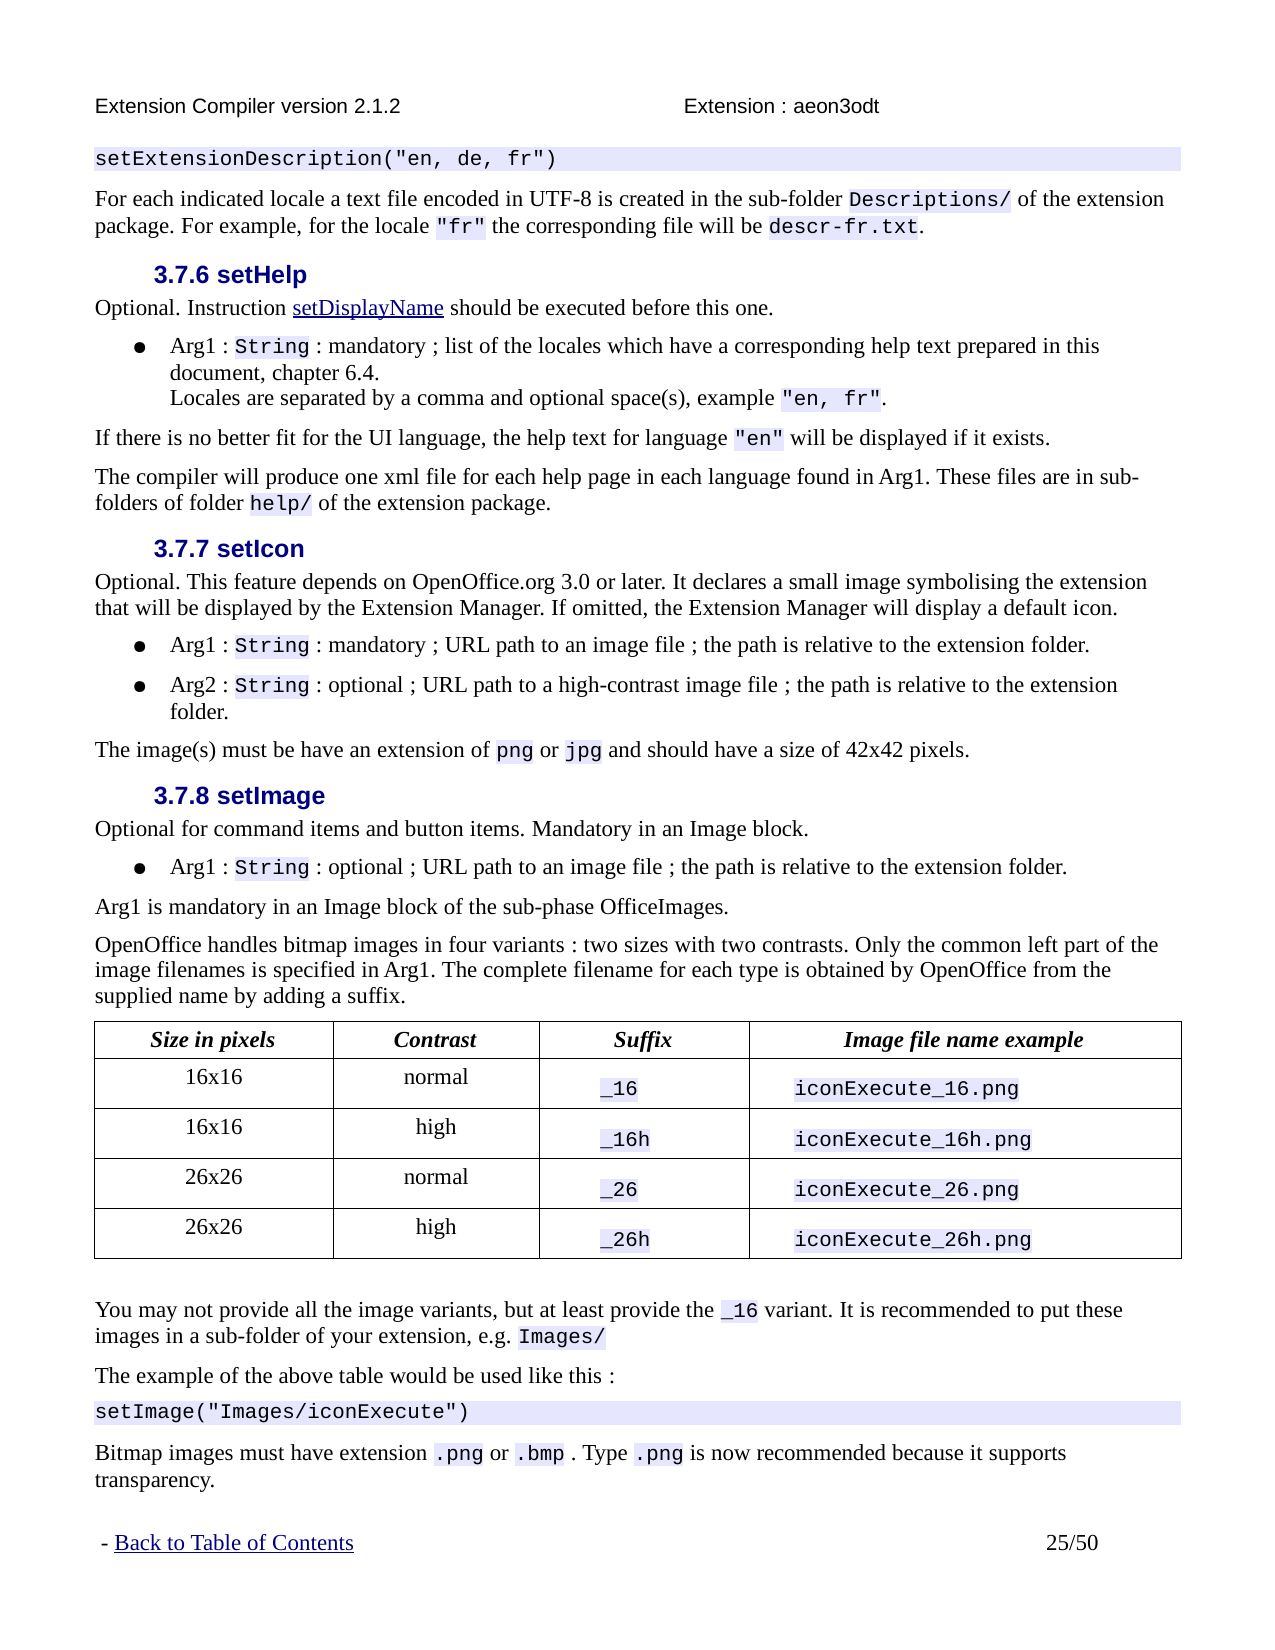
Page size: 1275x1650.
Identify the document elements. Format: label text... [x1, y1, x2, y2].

text setImage("Images/iconExecute") [94, 1401, 1181, 1425]
table_header Size in pixels [95, 1022, 333, 1058]
list Arg1 : String : optional ; URL path to an image file ; the path is relative to the extension folder. [132, 854, 1181, 881]
text The example of the above table would be used like this : [94, 1363, 1181, 1388]
table_cell iconExecute_26h.png [750, 1209, 1181, 1258]
text OpenOffice handles bitmap images in four variants : two sizes with two contrasts. Only the common left part of the image filenames is specified in Arg1. The complete filename for each type is obtained by OpenOffice from the supplied name by adding a suffix. [94, 932, 1181, 1008]
table_cell iconExecute_16h.png [750, 1109, 1181, 1158]
table_cell iconExecute_16.png [750, 1059, 1181, 1108]
text The compiler will produce one xml file for each help page in each language found in Arg1. These files are in sub-folders of folder help/ of the extension package. [94, 464, 1181, 516]
subtitle setHelp [153, 261, 1181, 288]
text If there is no better fit for the UI language, the help text for language "en" will be displayed if it exists. [94, 424, 1181, 451]
table_cell 26x26 [95, 1209, 333, 1258]
table_cell _26h [540, 1209, 749, 1258]
text Optional. Instruction setDisplayName should be executed before this one. [94, 294, 1181, 320]
text The image(s) must be have an extension of png or jpg and should have a size of 42x42 pixels. [94, 737, 1181, 764]
text Arg1 is mandatory in an Image block of the sub-phase OfficeImages. [94, 894, 1181, 919]
list Arg1 : String : mandatory ; URL path to an image file ; the path is relative to the extension folder. [132, 632, 1181, 659]
table_cell 16x16 [95, 1059, 333, 1108]
table_cell _16h [540, 1109, 749, 1158]
table_header Contrast [334, 1022, 539, 1058]
text Optional for command items and button items. Mandatory in an Image block. [94, 816, 1181, 842]
subtitle setImage [153, 782, 1181, 810]
subtitle setIcon [153, 535, 1181, 563]
text Bitmap images must have extension .png or .bmp . Type .png is now recommended because it supports transparency. [94, 1439, 1181, 1492]
table_header Suffix [540, 1022, 749, 1058]
table_cell 26x26 [95, 1159, 333, 1208]
table_cell _26 [540, 1159, 749, 1208]
table_cell high [334, 1209, 539, 1258]
list Arg1 : String : mandatory ; list of the locales which have a corresponding help text prepared in this document, chapter 6.4. Locales are separated by a comma and optional space(s), example "en, fr". [132, 332, 1181, 412]
text You may not provide all the image variants, but at least provide the _16 variant. It is recommended to put these images in a sub-folder of your extension, e.g. Images/ [94, 1296, 1181, 1350]
table_cell normal [334, 1059, 539, 1108]
table_cell iconExecute_26.png [750, 1159, 1181, 1208]
table_cell 16x16 [95, 1109, 333, 1158]
text setExtensionDescription("en, de, fr") [94, 147, 1181, 171]
table_cell high [334, 1109, 539, 1158]
table_cell normal [334, 1159, 539, 1208]
text For each indicated locale a text file encoded in UTF-8 is created in the sub-folder Descriptions/ of the extension package. For example, for the locale "fr" the corresponding file will be descr-fr.txt. [94, 186, 1181, 240]
table_header Image file name example [750, 1022, 1181, 1058]
text Optional. This feature depends on OpenOffice.org 3.0 or later. It declares a small image symbolising the extension that will be displayed by the Extension Manager. If omitted, the Extension Manager will display a default icon. [94, 569, 1181, 620]
list Arg2 : String : optional ; URL path to a high-contrast image file ; the path is relative to the extension folder. [132, 672, 1181, 724]
table_cell _16 [540, 1059, 749, 1108]
